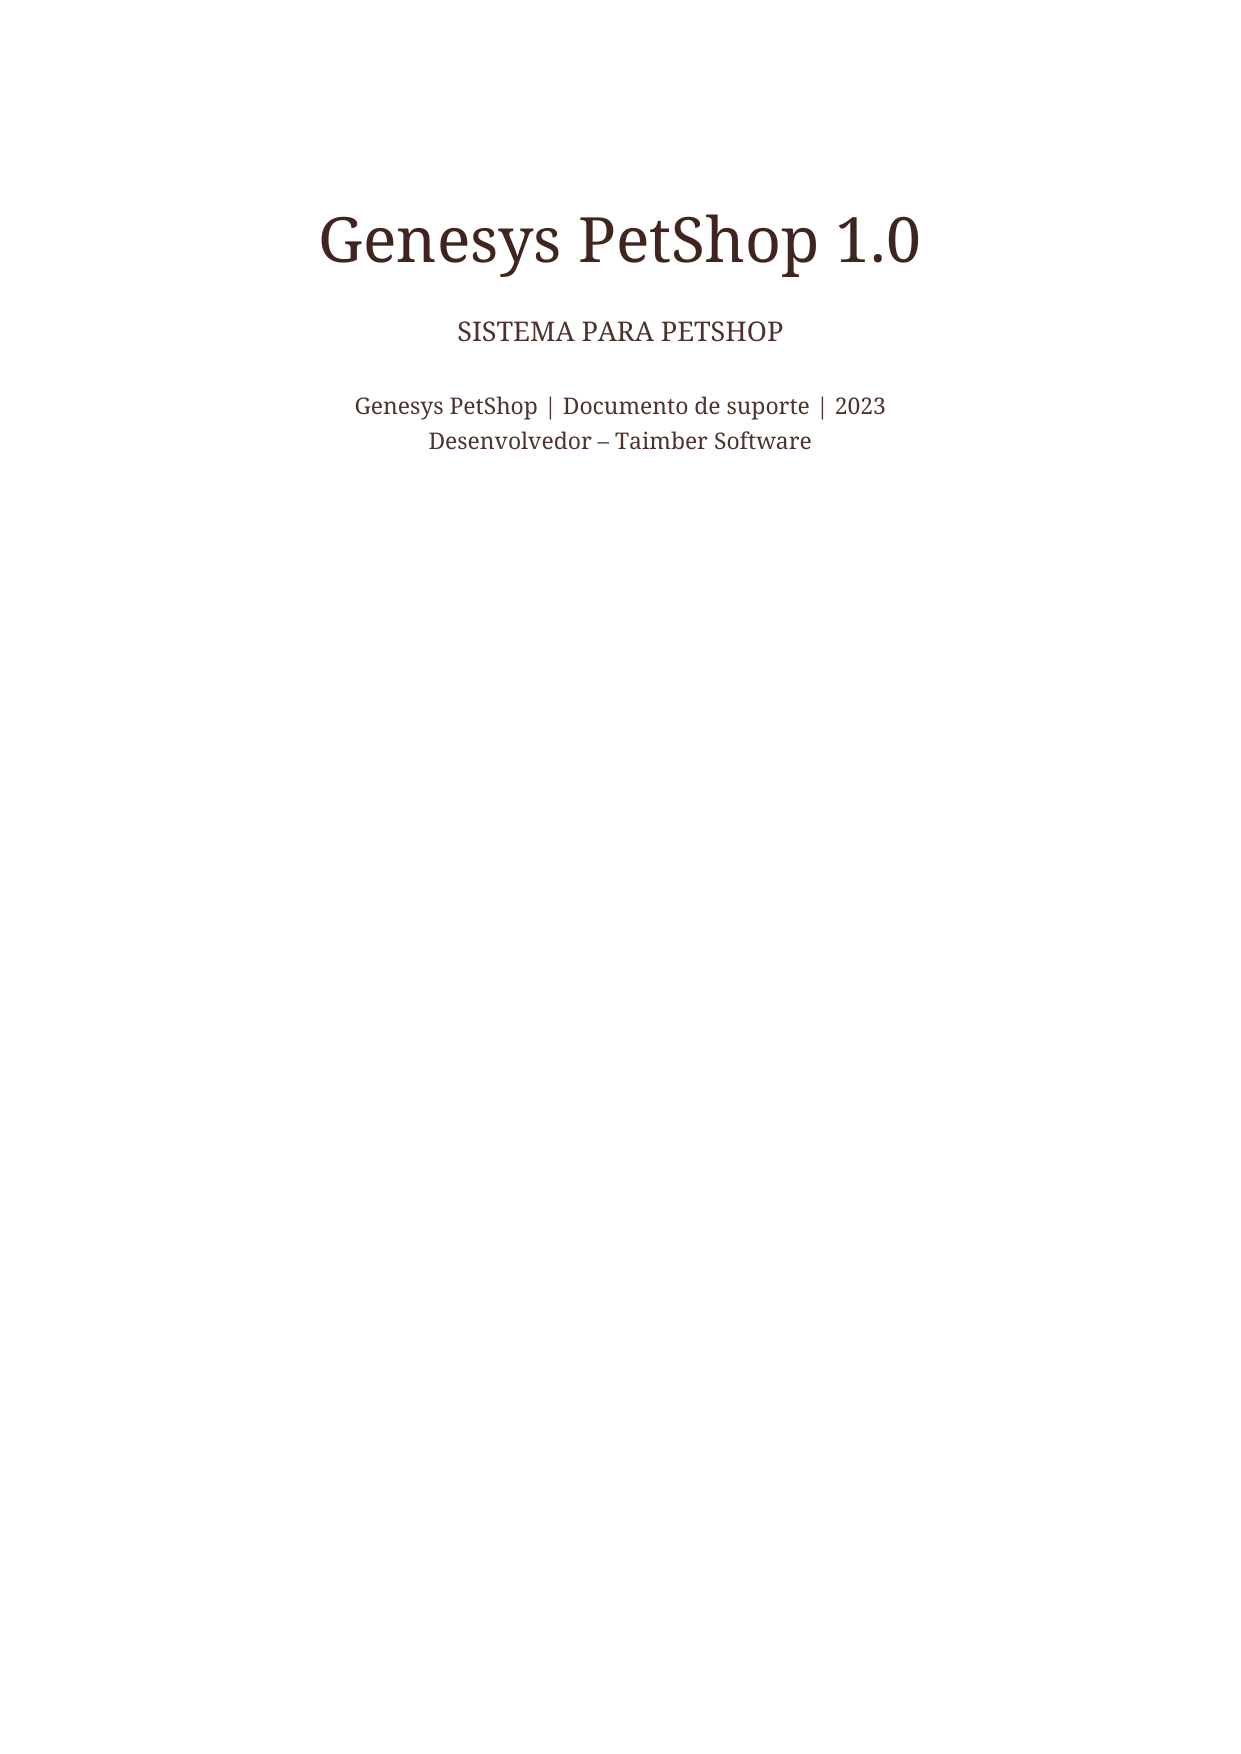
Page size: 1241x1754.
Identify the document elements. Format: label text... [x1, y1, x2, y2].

subtitle SISTEMA para petshop [168, 312, 1072, 349]
text Genesys PetShop | Documento de suporte | 2023 [168, 390, 1072, 421]
title Genesys PetShop 1.0 [168, 196, 1072, 281]
text Desenvolvedor – Taimber Software [168, 424, 1072, 456]
